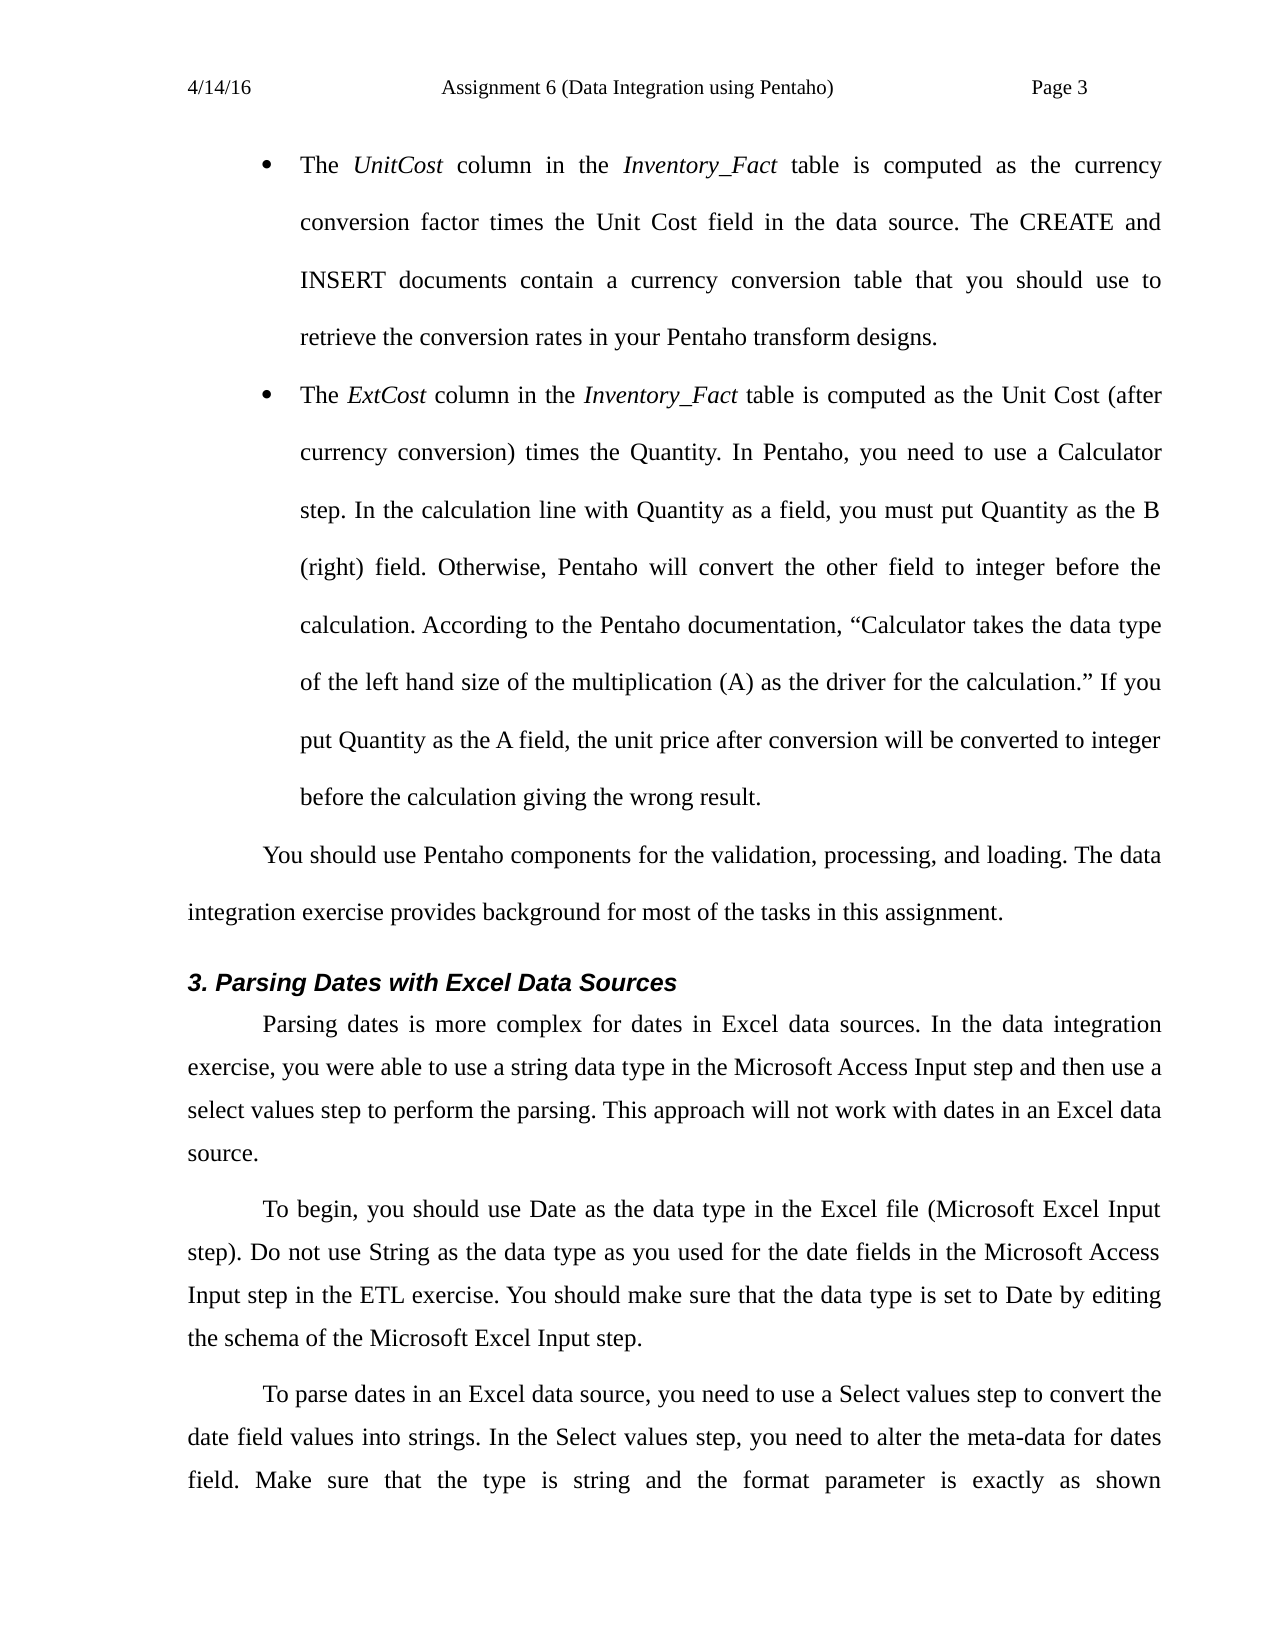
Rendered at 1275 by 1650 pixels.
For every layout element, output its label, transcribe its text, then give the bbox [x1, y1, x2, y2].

text Parsing dates is more complex for dates in Excel data sources. In the data integration exercise, you were able to use a string data type in the Microsoft Access Input step and then use a select values step to perform the parsing. This approach will not work with dates in an Excel data source. [187, 1009, 1162, 1167]
list The UnitCost column in the Inventory_Fact table is computed as the currency conversion factor times the Unit Cost field in the data source. The CREATE and INSERT documents contain a currency conversion table that you should use to retrieve the conversion rates in your Pentaho transform designs. [262, 150, 1162, 351]
text To parse dates in an Excel data source, you need to use a Select values step to convert the date field values into strings. In the Select values step, you need to alter the meta-data for dates field. Make sure that the type is string and the format parameter is exactly as shown [187, 1379, 1162, 1494]
text You should use Pentaho components for the validation, processing, and loading. The data integration exercise provides background for most of the tasks in this assignment. [187, 840, 1162, 926]
list The ExtCost column in the Inventory_Fact table is computed as the Unit Cost (after currency conversion) times the Quantity. In Pentaho, you need to use a Calculator step. In the calculation line with Quantity as a field, you must put Quantity as the B (right) field. Otherwise, Pentaho will convert the other field to integer before the calculation. According to the Pentaho documentation, “Calculator takes the data type of the left hand size of the multiplication (A) as the driver for the calculation.” If you put Quantity as the A field, the unit price after conversion will be converted to integer before the calculation giving the wrong result. [262, 380, 1162, 811]
subtitle 3. Parsing Dates with Excel Data Sources [187, 967, 1162, 996]
text To begin, you should use Date as the data type in the Excel file (Microsoft Excel Input step). Do not use String as the data type as you used for the date fields in the Microsoft Access Input step in the ETL exercise. You should make sure that the data type is set to Date by editing the schema of the Microsoft Excel Input step. [187, 1194, 1162, 1352]
